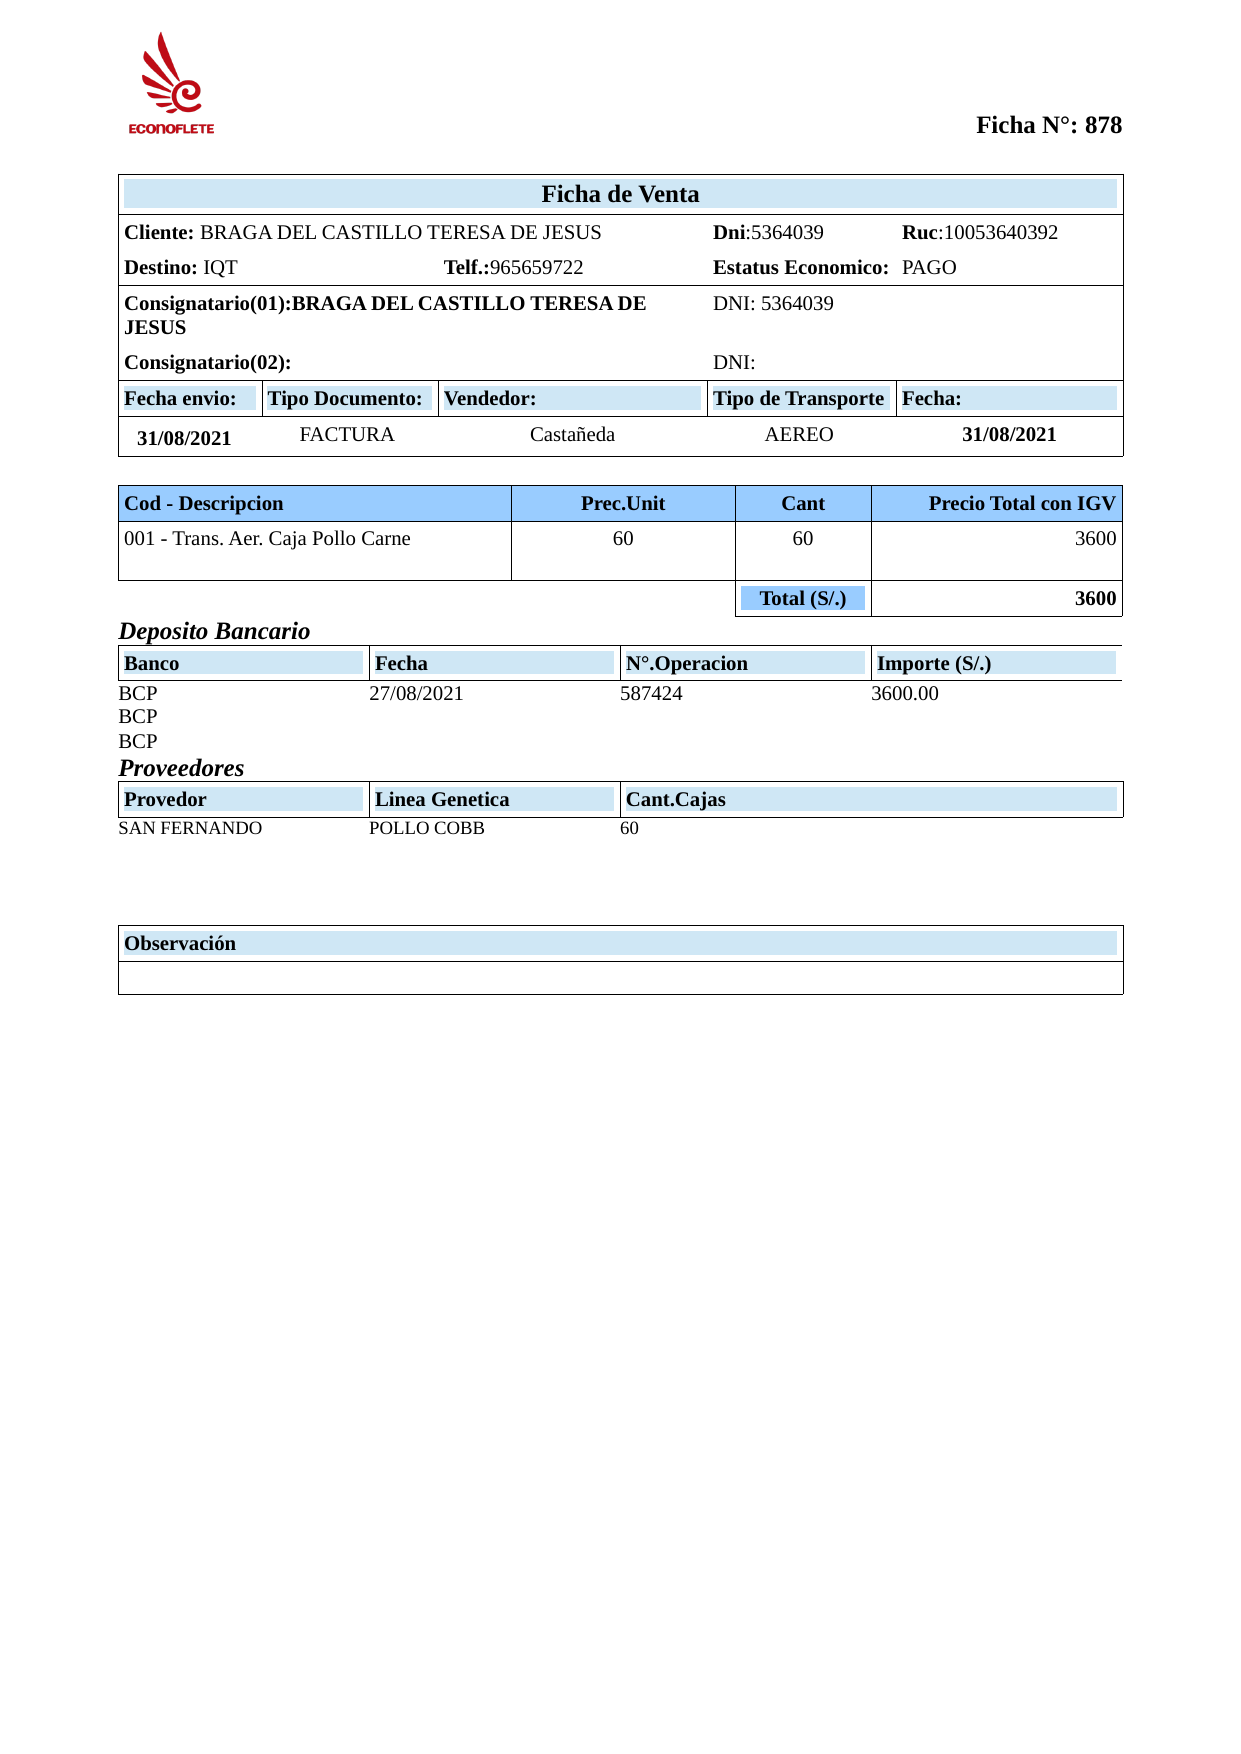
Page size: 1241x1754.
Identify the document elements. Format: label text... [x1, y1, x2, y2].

table_cell 3600 [872, 522, 1122, 580]
table_cell [369, 882, 620, 903]
table_header Fecha [370, 646, 620, 680]
table_cell [511, 581, 735, 616]
table_cell Estatus Economico: [707, 249, 896, 285]
table_cell 3600 [872, 581, 1122, 616]
table_cell 3600.00 [871, 681, 1122, 704]
table_cell Destino: IQT [119, 249, 438, 285]
table_cell Dni:5364039 [707, 215, 896, 249]
table_cell Cliente: BRAGA DEL CASTILLO TERESA DE JESUS [119, 215, 707, 249]
table_cell [118, 860, 369, 882]
table_cell 60 [620, 818, 1123, 839]
table_cell BCP [118, 681, 369, 704]
table_cell [369, 839, 620, 860]
table_cell [620, 839, 1123, 860]
table_cell [118, 882, 369, 903]
table_header Precio Total con IGV [872, 486, 1122, 521]
table_cell Vendedor: [439, 381, 707, 416]
table_cell FACTURA [262, 417, 438, 456]
table_header Cant.Cajas [621, 782, 1123, 817]
table_cell [620, 903, 1123, 925]
table_cell [620, 882, 1123, 903]
table_cell [118, 581, 511, 616]
table_header Cod - Descripcion [119, 486, 511, 521]
table_header Observación [119, 926, 1123, 961]
table_cell [369, 860, 620, 882]
table_cell Fecha: [897, 381, 1123, 416]
table_header Cant [736, 486, 871, 521]
table_cell 60 [512, 522, 735, 580]
table_cell DNI: [707, 345, 1123, 380]
table_cell 31/08/2021 [896, 417, 1123, 456]
table_header Prec.Unit [512, 486, 735, 521]
table_header Provedor [119, 782, 369, 817]
table_cell Consignatario(02): [119, 345, 707, 380]
table_header N°.Operacion [621, 646, 871, 680]
table_cell SAN FERNANDO [118, 818, 369, 839]
table_cell BCP [118, 729, 369, 753]
table_header Linea Genetica [370, 782, 620, 817]
table_header Banco [119, 646, 369, 680]
table_cell POLLO COBB [369, 818, 620, 839]
table_cell AEREO [707, 417, 896, 456]
table_cell [119, 962, 1123, 994]
table_cell 587424 [620, 681, 871, 704]
table_cell Tipo de Transporte [708, 381, 896, 416]
table_cell 60 [736, 522, 871, 580]
table_cell [118, 839, 369, 860]
table_cell Castañeda [438, 417, 707, 456]
table_cell 31/08/2021 [119, 417, 262, 456]
table_cell [369, 705, 620, 728]
table_cell [118, 903, 369, 925]
table_cell Consignatario(01):BRAGA DEL CASTILLO TERESA DE JESUS [119, 286, 707, 344]
table_header Importe (S/.) [872, 646, 1122, 680]
table_cell Telf.:965659722 [438, 249, 707, 285]
table_header Ficha de Venta [119, 175, 1123, 214]
table_cell DNI: 5364039 [707, 286, 1123, 344]
table_cell [871, 705, 1122, 728]
table_cell [369, 729, 620, 753]
table_cell Total (S/.) [736, 581, 871, 616]
table_cell [620, 705, 871, 728]
text Deposito Bancario [118, 616, 1122, 645]
table_cell Ruc:10053640392 [896, 215, 1123, 249]
table_cell 001 - Trans. Aer. Caja Pollo Carne [119, 522, 511, 580]
text Proveedores [118, 753, 1122, 781]
table_cell 27/08/2021 [369, 681, 620, 704]
picture [118, 31, 225, 134]
table_cell Fecha envio: [119, 381, 262, 416]
table_cell [369, 903, 620, 925]
table_cell Tipo Documento: [263, 381, 438, 416]
table_cell [871, 729, 1122, 753]
table_cell [620, 860, 1123, 882]
table_cell BCP [118, 705, 369, 728]
table_cell PAGO [896, 249, 1123, 285]
table_cell [620, 729, 871, 753]
